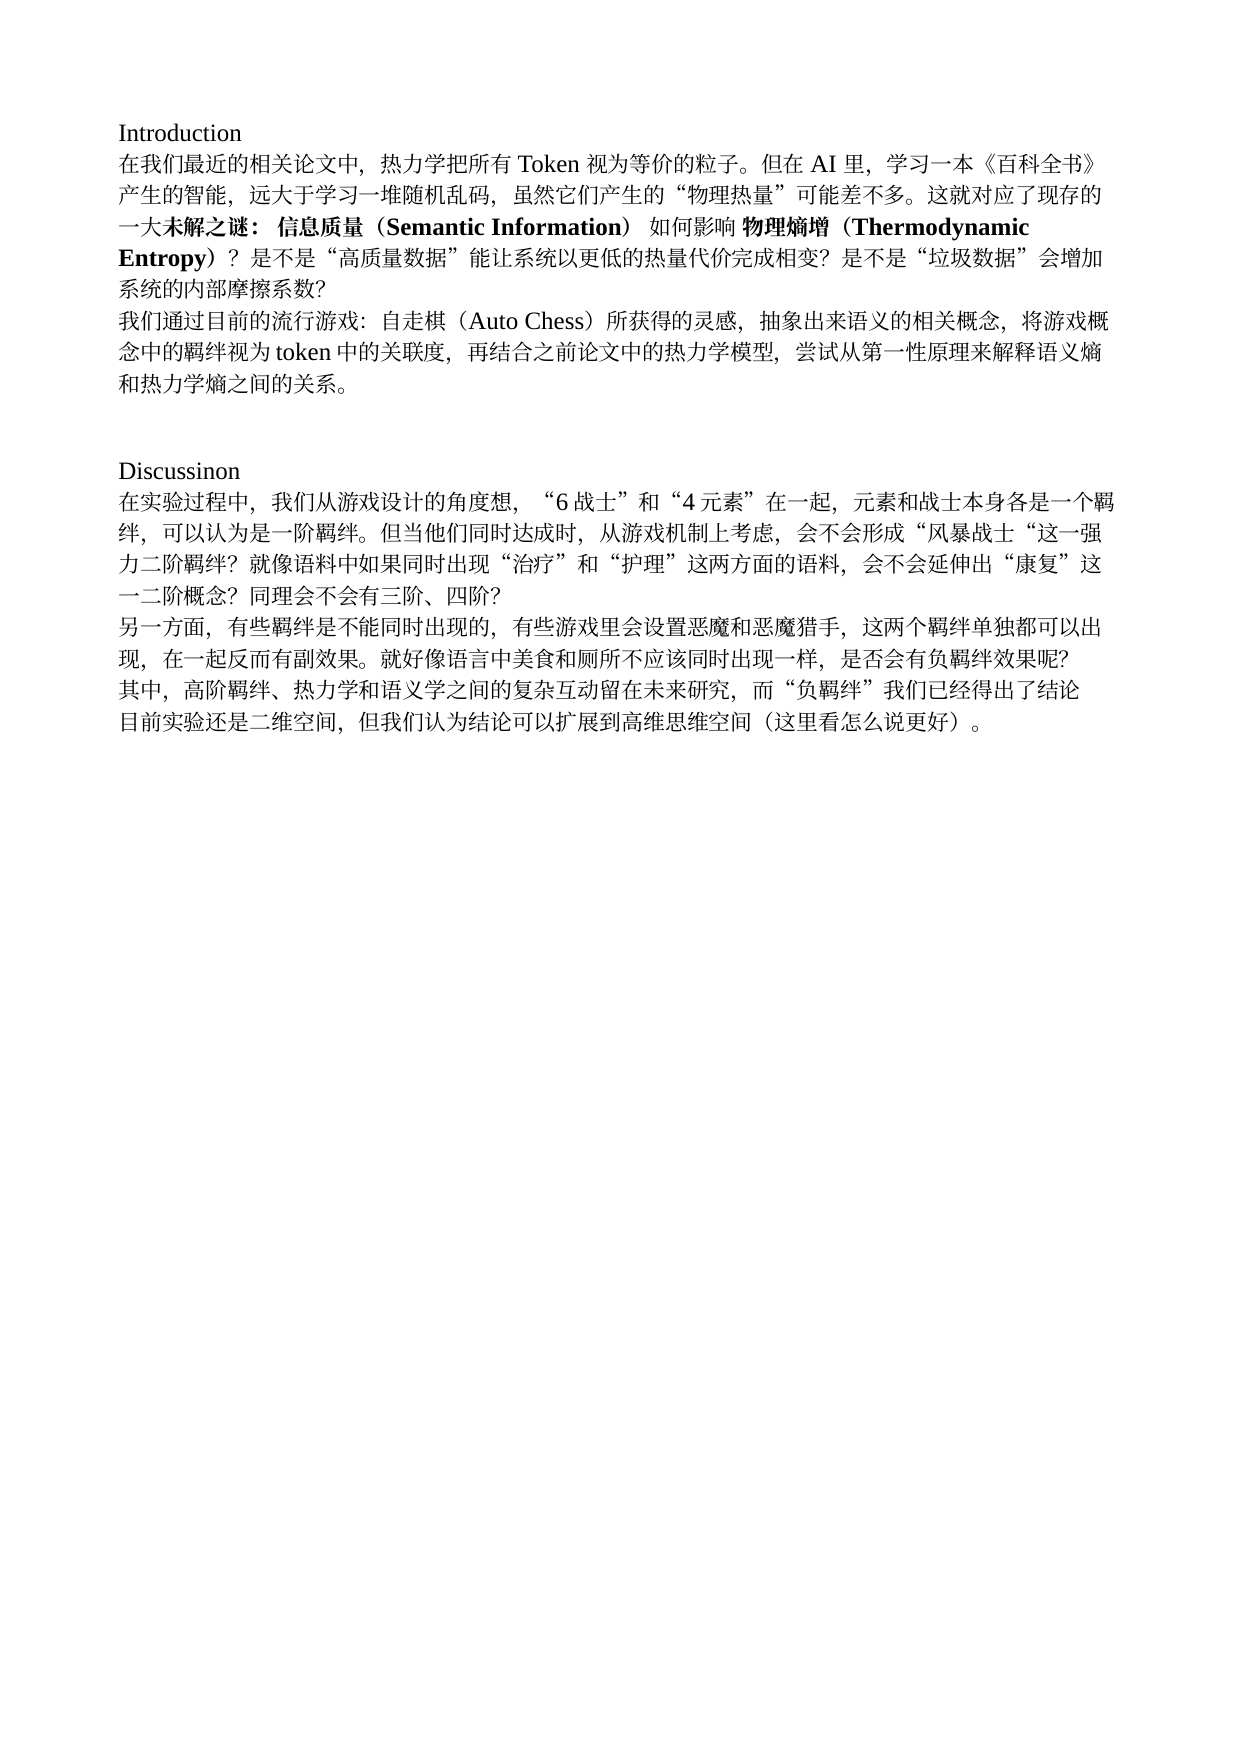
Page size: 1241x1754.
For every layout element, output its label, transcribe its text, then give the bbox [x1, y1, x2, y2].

text 其中，高阶羁绊、热力学和语义学之间的复杂互动留在未来研究，而“负羁绊”我们已经得出了结论 目前实验还是二维空间，但我们认为结论可以扩展到高维思维空间（这里看怎么说更好）。 [118, 673, 1122, 736]
text 在我们最近的相关论文中，热力学把所有 Token 视为等价的粒子。但在 AI 里，学习一本《百科全书》产生的智能，远大于学习一堆随机乱码，虽然它们产生的“物理热量”可能差不多。这就对应了现存的一大未解之谜： 信息质量（Semantic Information） 如何影响 物理熵增（Thermodynamic Entropy）？是不是“高质量数据”能让系统以更低的热量代价完成相变？是不是“垃圾数据”会增加系统的内部摩擦系数？ 我们通过目前的流行游戏：自走棋（Auto Chess）所获得的灵感，抽象出来语义的相关概念，将游戏概念中的羁绊视为token中的关联度，再结合之前论文中的热力学模型，尝试从第一性原理来解释语义熵和热力学熵之间的关系。 [118, 147, 1122, 398]
text Discussinon [118, 456, 1122, 485]
text 在实验过程中，我们从游戏设计的角度想，“6战士”和“4元素”在一起，元素和战士本身各是一个羁绊，可以认为是一阶羁绊。但当他们同时达成时，从游戏机制上考虑，会不会形成“风暴战士“这一强力二阶羁绊？就像语料中如果同时出现“治疗”和“护理”这两方面的语料，会不会延伸出“康复”这一二阶概念？同理会不会有三阶、四阶？ [118, 485, 1122, 611]
text Introduction [118, 118, 1122, 147]
text 另一方面，有些羁绊是不能同时出现的，有些游戏里会设置恶魔和恶魔猎手，这两个羁绊单独都可以出现，在一起反而有副效果。就好像语言中美食和厕所不应该同时出现一样，是否会有负羁绊效果呢？ [118, 611, 1122, 673]
